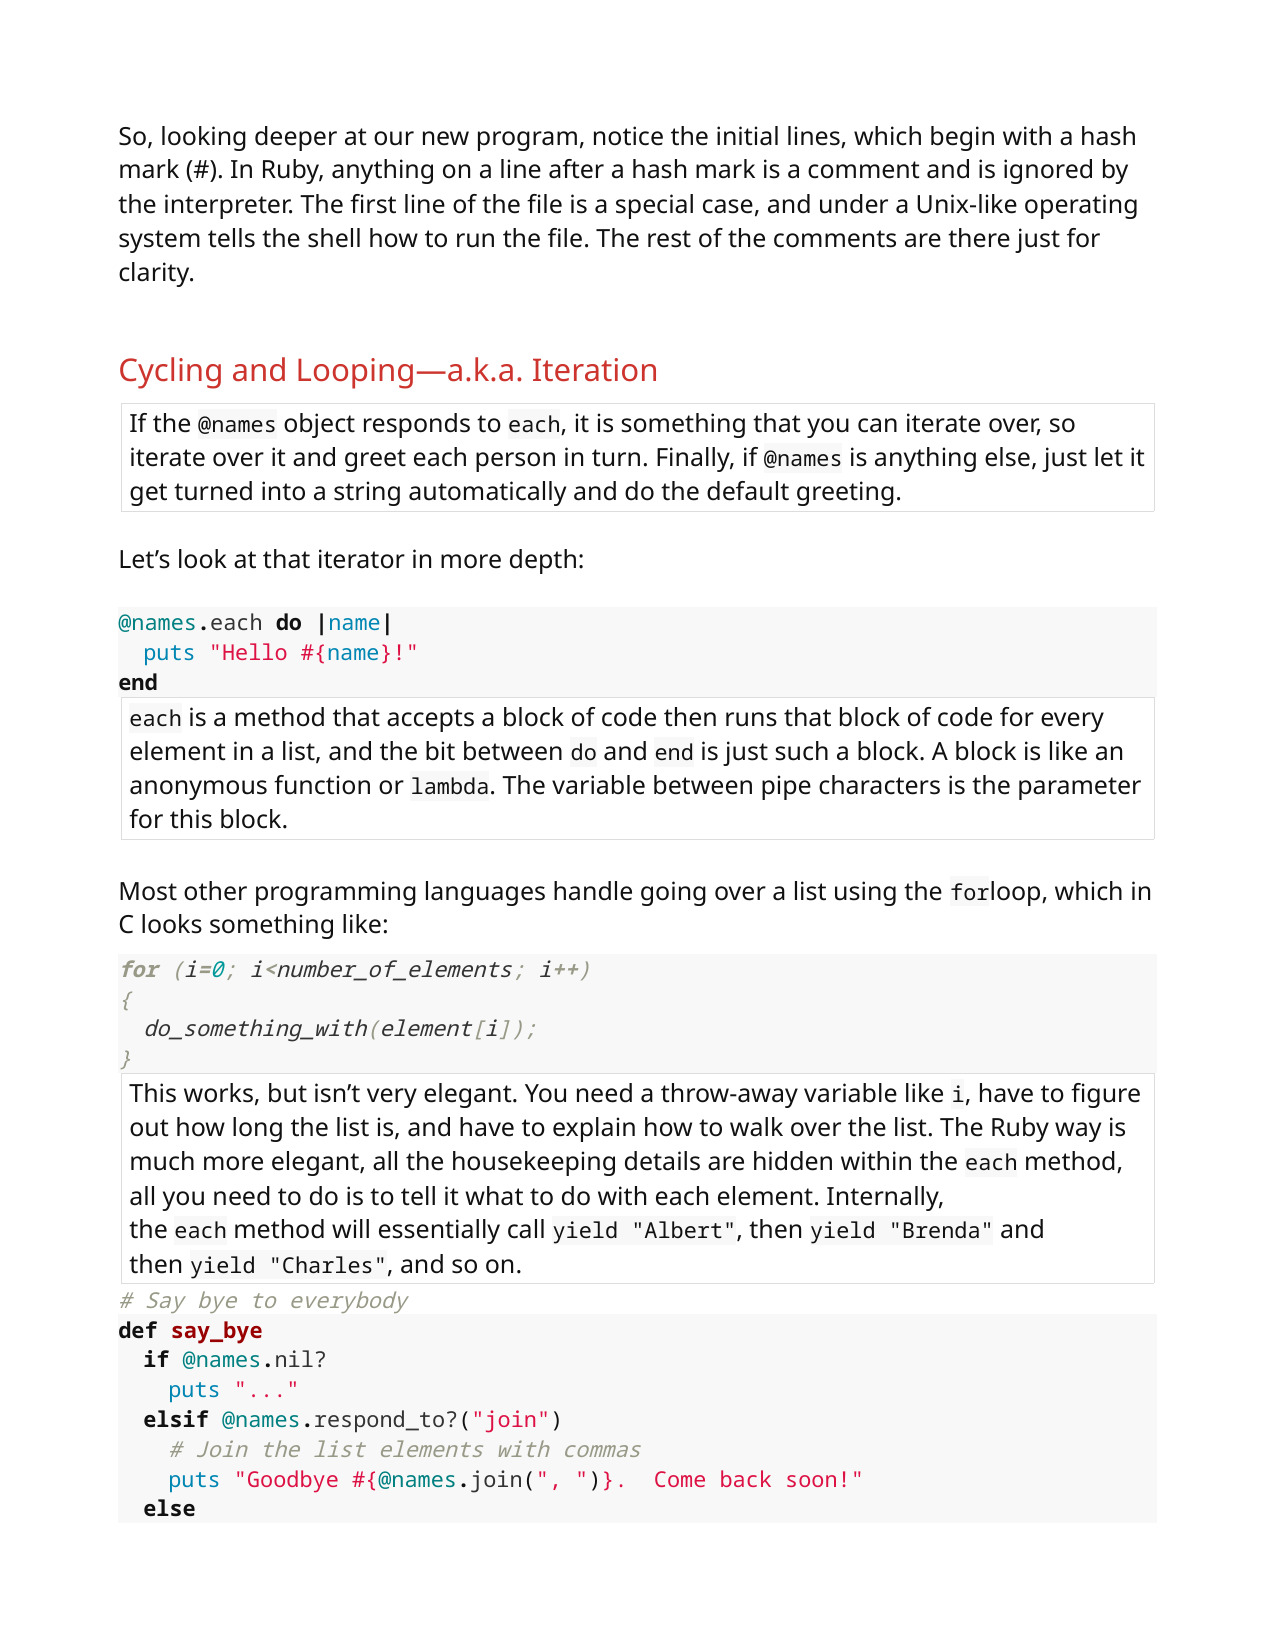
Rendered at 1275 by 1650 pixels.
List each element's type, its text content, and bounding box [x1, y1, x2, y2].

text def say_bye [118, 1314, 1157, 1344]
text else [118, 1493, 1157, 1523]
text { [118, 983, 1157, 1013]
text # Say bye to everybody [118, 1283, 1157, 1314]
text Most other programming languages handle going over a list using the forloop, which in C looks something like: [118, 873, 1157, 941]
text end [118, 667, 1157, 697]
subtitle Cycling and Looping—a.k.a. Iteration [118, 347, 1157, 390]
text puts "Hello #{name}!" [118, 637, 1157, 667]
text for (i=0; i<number_of_elements; i++) [118, 954, 1157, 983]
text puts "..." [118, 1374, 1157, 1404]
text elsif @names.respond_to?("join") [118, 1404, 1157, 1434]
text } [118, 1043, 1157, 1073]
text Let’s look at that iterator in more depth: [118, 542, 1157, 576]
text puts "Goodbye #{@names.join(", ")}. Come back soon!" [118, 1463, 1157, 1493]
text if @names.nil? [118, 1344, 1157, 1374]
text So, looking deeper at our new program, notice the initial lines, which begin with a hash mark (#). In Ruby, anything on a line after a hash mark is a comment and is ignored by the interpreter. The first line of the file is a special case, and under a Unix-like operating system tells the shell how to run the file. The rest of the comments are there just for clarity. [118, 118, 1157, 288]
text This works, but isn’t very elegant. You need a throw-away variable like i, have to figure out how long the list is, and have to explain how to walk over the list. The Ruby way is much more elegant, all the housekeeping details are hidden within the each method, all you need to do is to tell it what to do with each element. Internally, the each method will essentially call yield "Albert", then yield "Brenda" and then yield "Charles", and so on. [122, 1074, 1154, 1283]
text If the @names object responds to each, it is something that you can iterate over, so iterate over it and greet each person in turn. Finally, if @names is anything else, just let it get turned into a string automatically and do the default greeting. [122, 404, 1154, 511]
text each is a method that accepts a block of code then runs that block of code for every element in a list, and the bit between do and end is just such a block. A block is like an anonymous function or lambda. The variable between pipe characters is the parameter for this block. [122, 698, 1154, 839]
text do_something_with(element[i]); [118, 1013, 1157, 1043]
text # Join the list elements with commas [118, 1434, 1157, 1463]
text @names.each do |name| [118, 607, 1157, 637]
